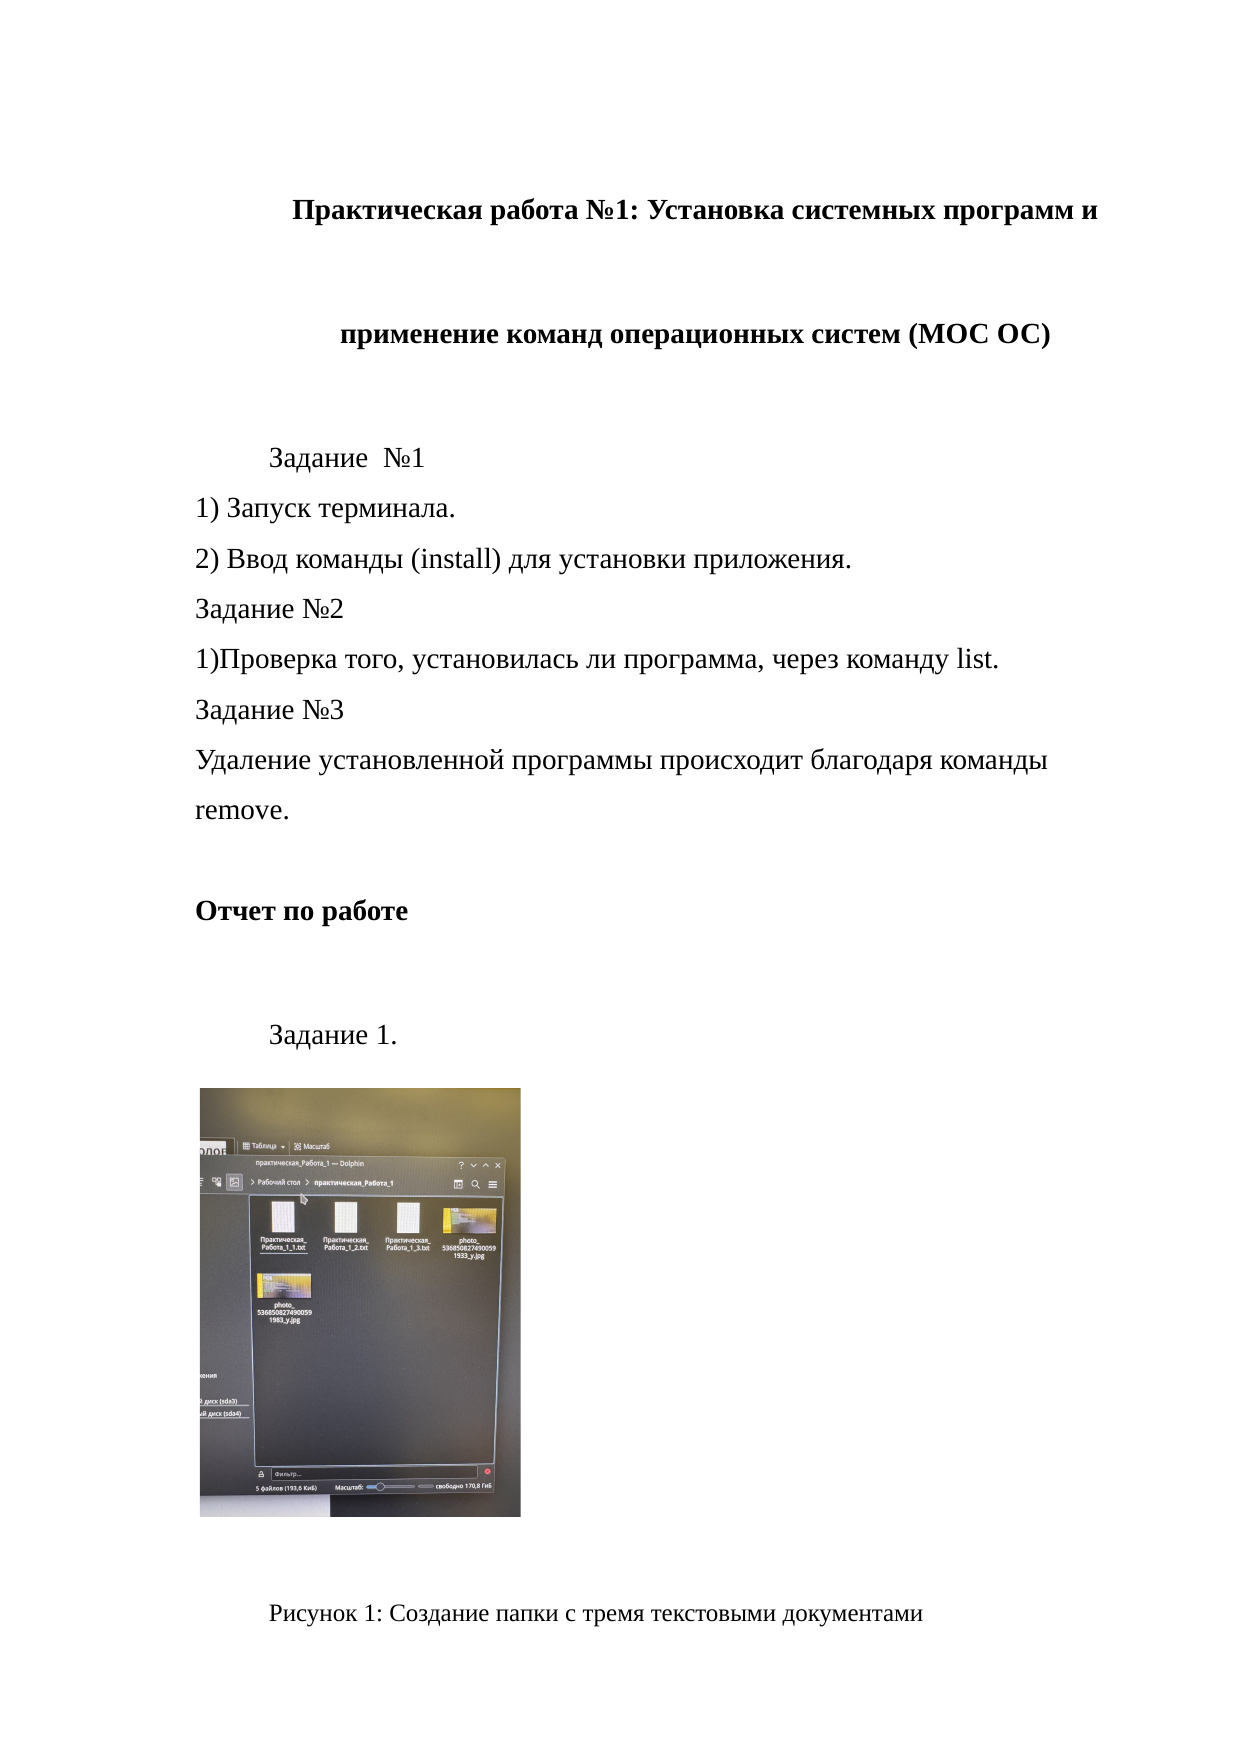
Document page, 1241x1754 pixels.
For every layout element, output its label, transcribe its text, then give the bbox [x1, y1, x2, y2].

text Задание №1 1) Запуск терминала. 2) Ввод команды (install) для установки приложения. Задание №2 1)Проверка того, установилась ли программа, через команду list. Задание №3 Удаление установленной программы происходит благодаря команды remove. Отчет по работе [195, 440, 1122, 927]
picture [199, 1088, 521, 1517]
text Практическая работа №1: Установка системных программ и [195, 192, 1122, 226]
text применение команд операционных систем (МОС ОС) [195, 316, 1122, 350]
text Рисунок 1: Создание папки с тремя текстовыми документами [195, 1598, 1122, 1627]
text Задание 1. [195, 1017, 1122, 1051]
